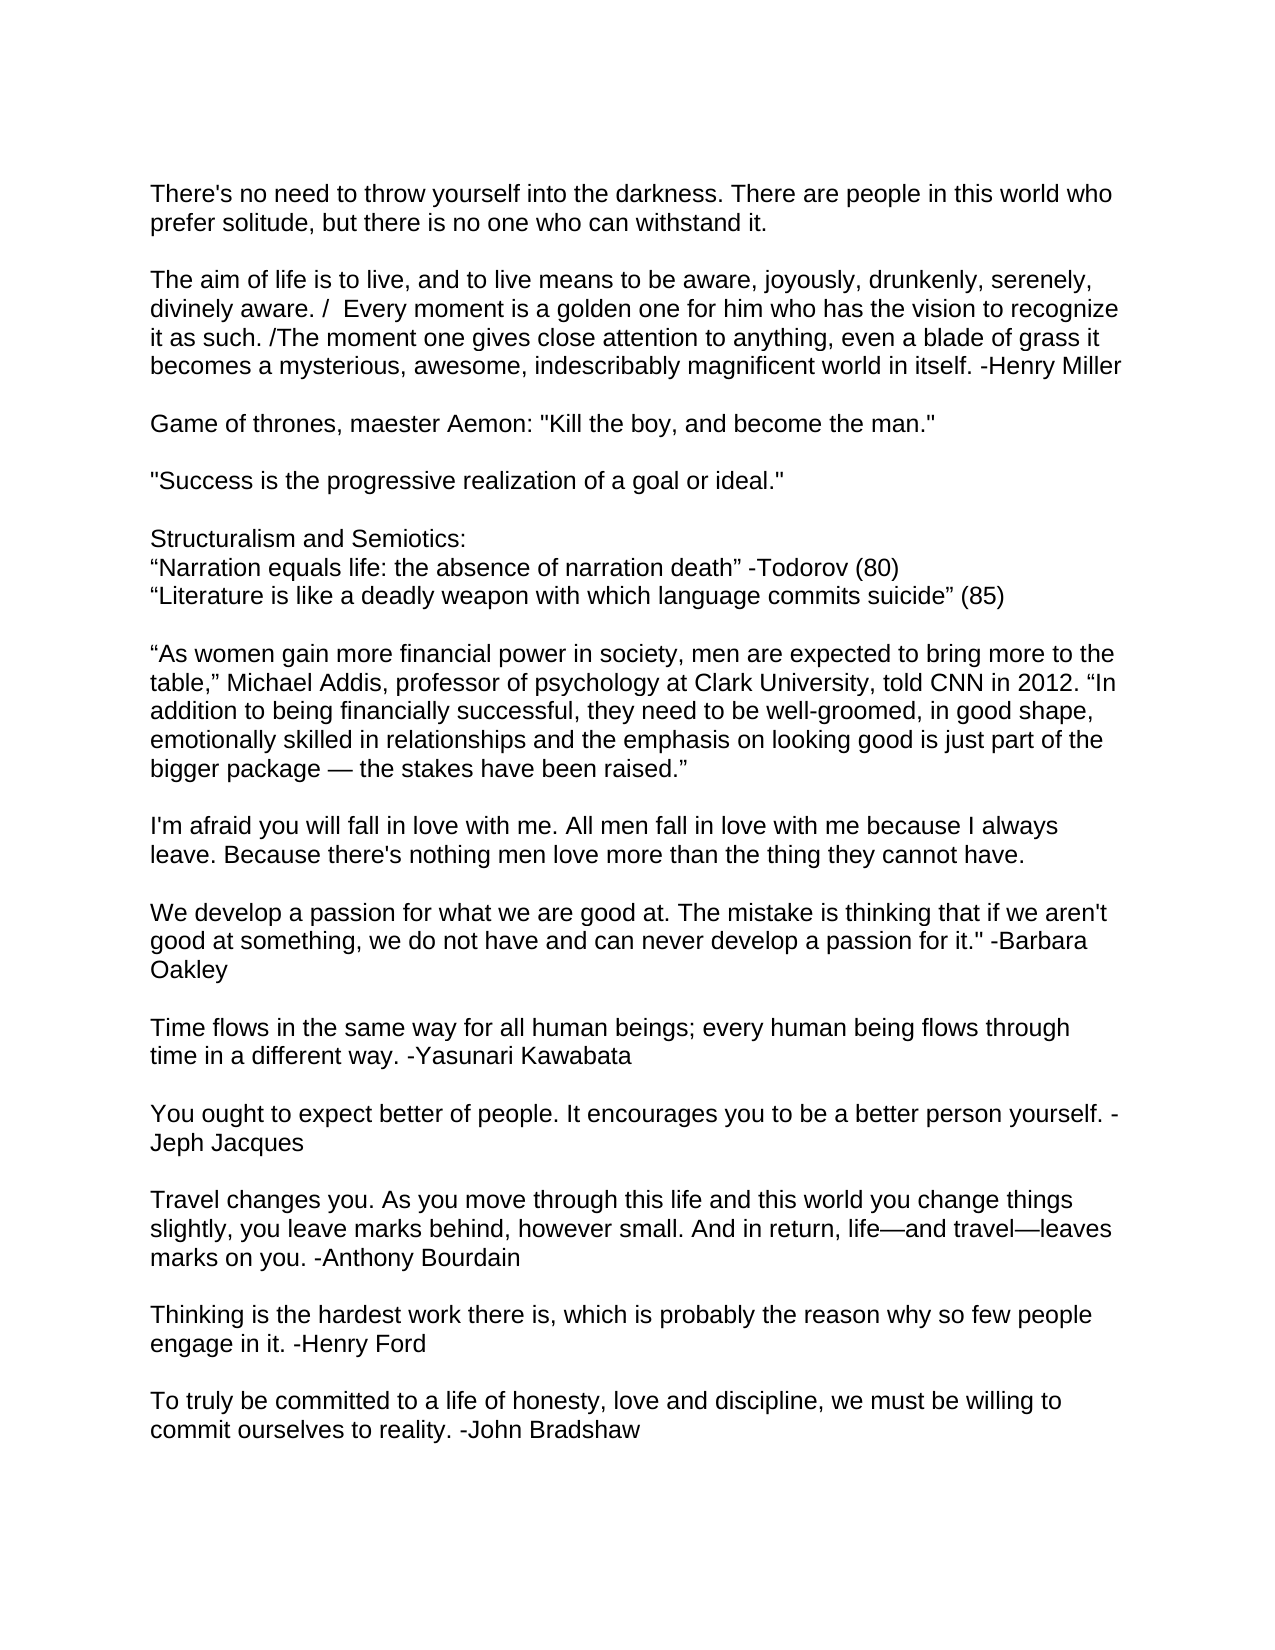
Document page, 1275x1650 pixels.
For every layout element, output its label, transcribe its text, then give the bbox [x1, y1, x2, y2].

text “As women gain more financial power in society, men are expected to bring more to the table,” Michael Addis, professor of psychology at Clark University, told CNN in 2012. “In addition to being financially successful, they need to be well-groomed, in good shape, emotionally skilled in relationships and the emphasis on looking good is just part of the bigger package — the stakes have been raised.” [150, 639, 1125, 782]
text Time flows in the same way for all human beings; every human being flows through time in a different way. -Yasunari Kawabata [150, 1012, 1125, 1070]
text The aim of life is to live, and to live means to be aware, joyously, drunkenly, serenely, divinely aware. / Every moment is a golden one for him who has the vision to recognize it as such. /The moment one gives close attention to anything, even a blade of grass it becomes a mysterious, awesome, indescribably magnificent world in itself. -Henry Miller [150, 265, 1125, 380]
text Structuralism and Semiotics: [467, 524, 1125, 552]
text Thinking is the hardest work there is, which is probably the reason why so few people engage in it. -Henry Ford [427, 1300, 1125, 1357]
text "Success is the progressive realization of a goal or ideal." [785, 466, 1125, 495]
text Travel changes you. As you move through this life and this world you change things slightly, you leave marks behind, however small. And in return, life—and travel—leaves marks on you. -Anthony Bourdain [150, 1185, 1125, 1271]
text To truly be committed to a life of honesty, love and discipline, we must be willing to commit ourselves to reality. -John Bradshaw [641, 1386, 1125, 1444]
text Game of thrones, maester Aemon: "Kill the boy, and become the man." [936, 409, 1125, 437]
text “Narration equals life: the absence of narration death” -Todorov (80) [150, 552, 1125, 581]
text We develop a passion for what we are good at. The mistake is thinking that if we aren't good at something, we do not have and can never develop a passion for it." -Barbara Oakley [150, 897, 1125, 984]
text There's no need to throw yourself into the darkness. There are people in this world who prefer solitude, but there is no one who can withstand it. [150, 179, 1125, 236]
text I'm afraid you will fall in love with me. All men fall in love with me because I always leave. Because there's nothing men love more than the thing they cannot have. [1026, 811, 1125, 869]
text “Literature is like a deadly weapon with which language commits suicide” (85) [1006, 581, 1125, 610]
text You ought to expect better of people. It encourages you to be a better person yourself. -Jeph Jacques [150, 1099, 1125, 1156]
